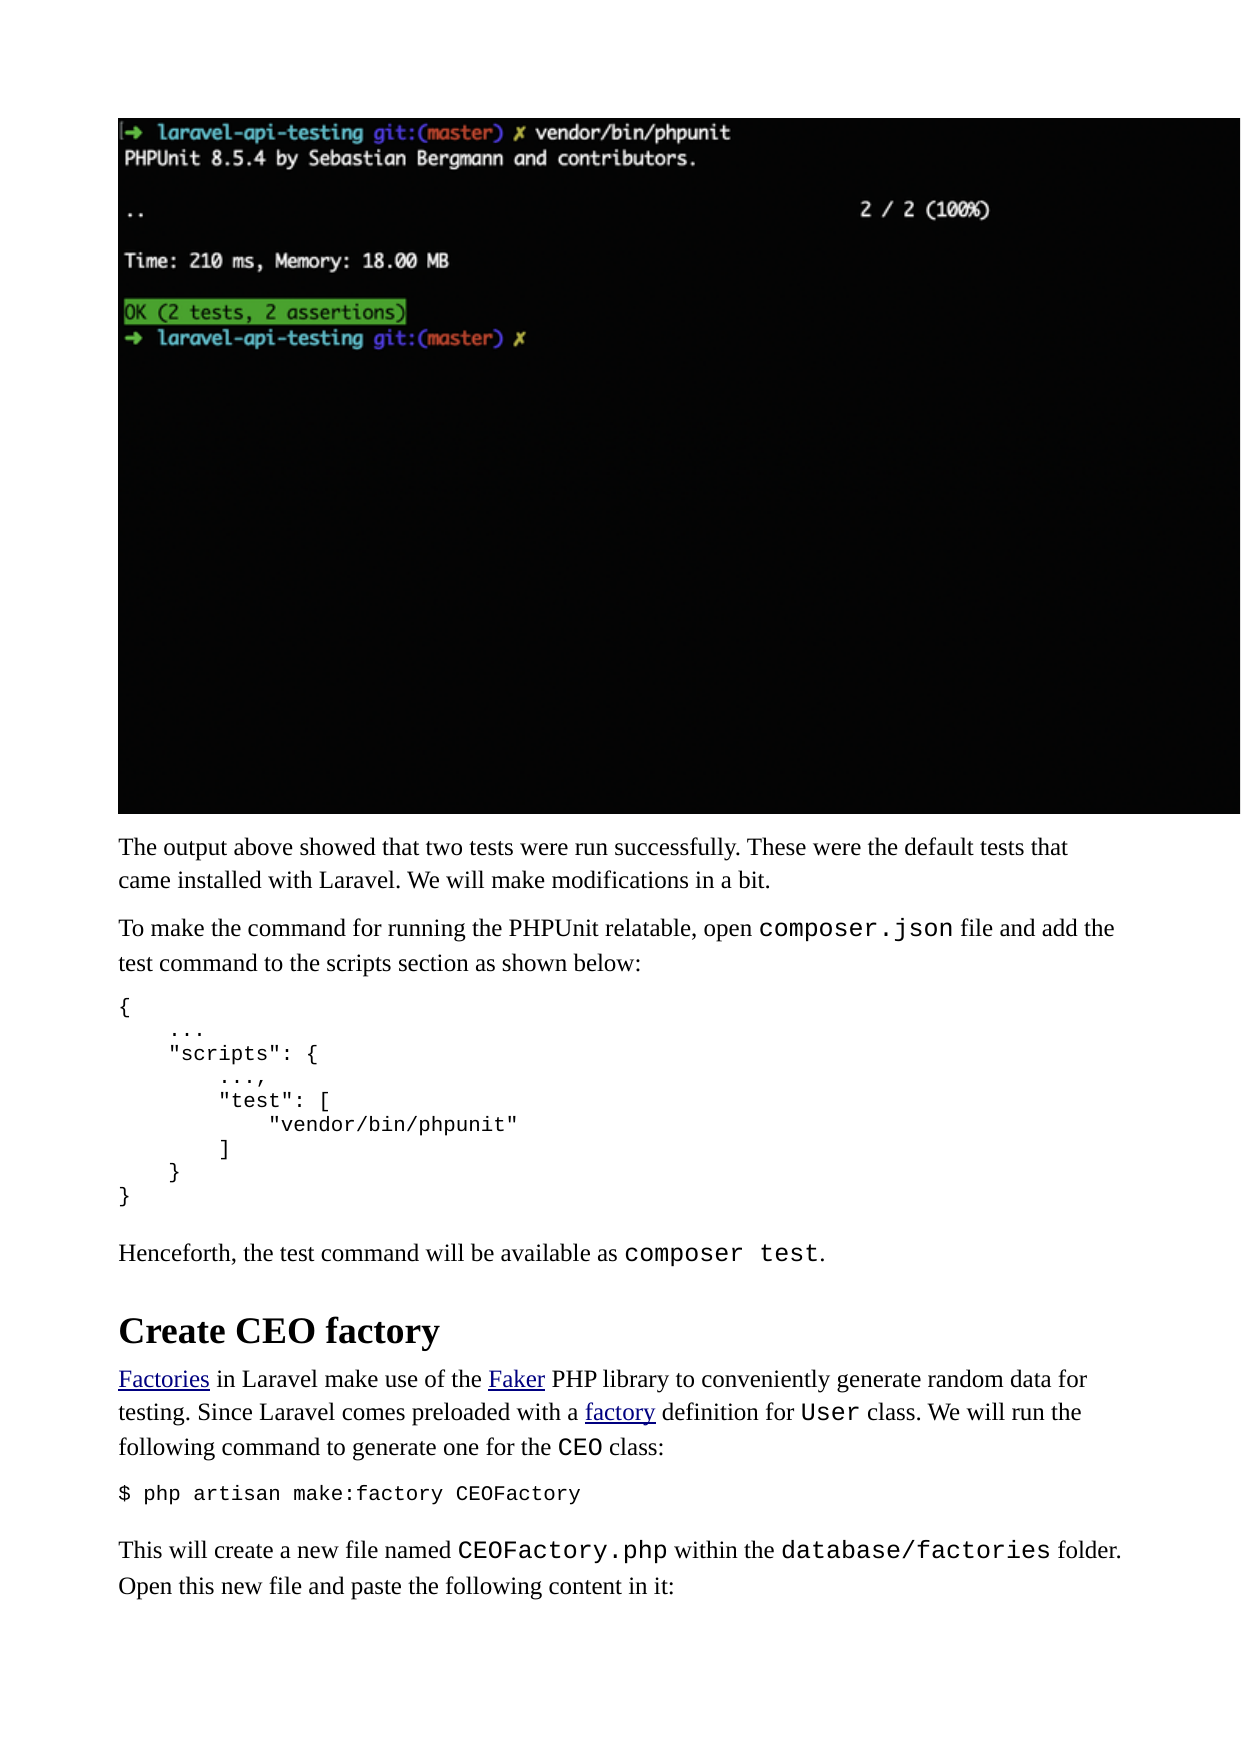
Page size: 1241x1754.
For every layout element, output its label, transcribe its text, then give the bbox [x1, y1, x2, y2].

text Factories in Laravel make use of the Faker PHP library to conveniently generate random data for testing. Since Laravel comes preloaded with a factory definition for User class. We will run the following command to generate one for the CEO class: [118, 1364, 1122, 1463]
text To make the command for running the PHPUnit relatable, open composer.json file and add the test command to the scripts section as shown below: [118, 913, 1122, 977]
text ..., [118, 1067, 1122, 1090]
text "test": [ [118, 1090, 1122, 1114]
text } [118, 1185, 1122, 1208]
text This will create a new file named CEOFactory.php within the database/factories folder. Open this new file and paste the following content in it: [118, 1536, 1122, 1599]
text "scripts": { [118, 1043, 1122, 1067]
text ] [118, 1137, 1122, 1161]
subtitle Create CEO factory [118, 1309, 1122, 1352]
text ... [118, 1019, 1122, 1043]
text The output above showed that two tests were run successfully. These were the default tests that came installed with Laravel. We will make modifications in a bit. [118, 832, 1122, 894]
picture [118, 118, 1241, 814]
text "vendor/bin/phpunit" [118, 1114, 1122, 1137]
text { [118, 996, 1122, 1019]
text $ php artisan make:factory CEOFactory [118, 1482, 1122, 1506]
text Henceforth, the test command will be available as composer test. [118, 1238, 1122, 1269]
text } [118, 1161, 1122, 1185]
